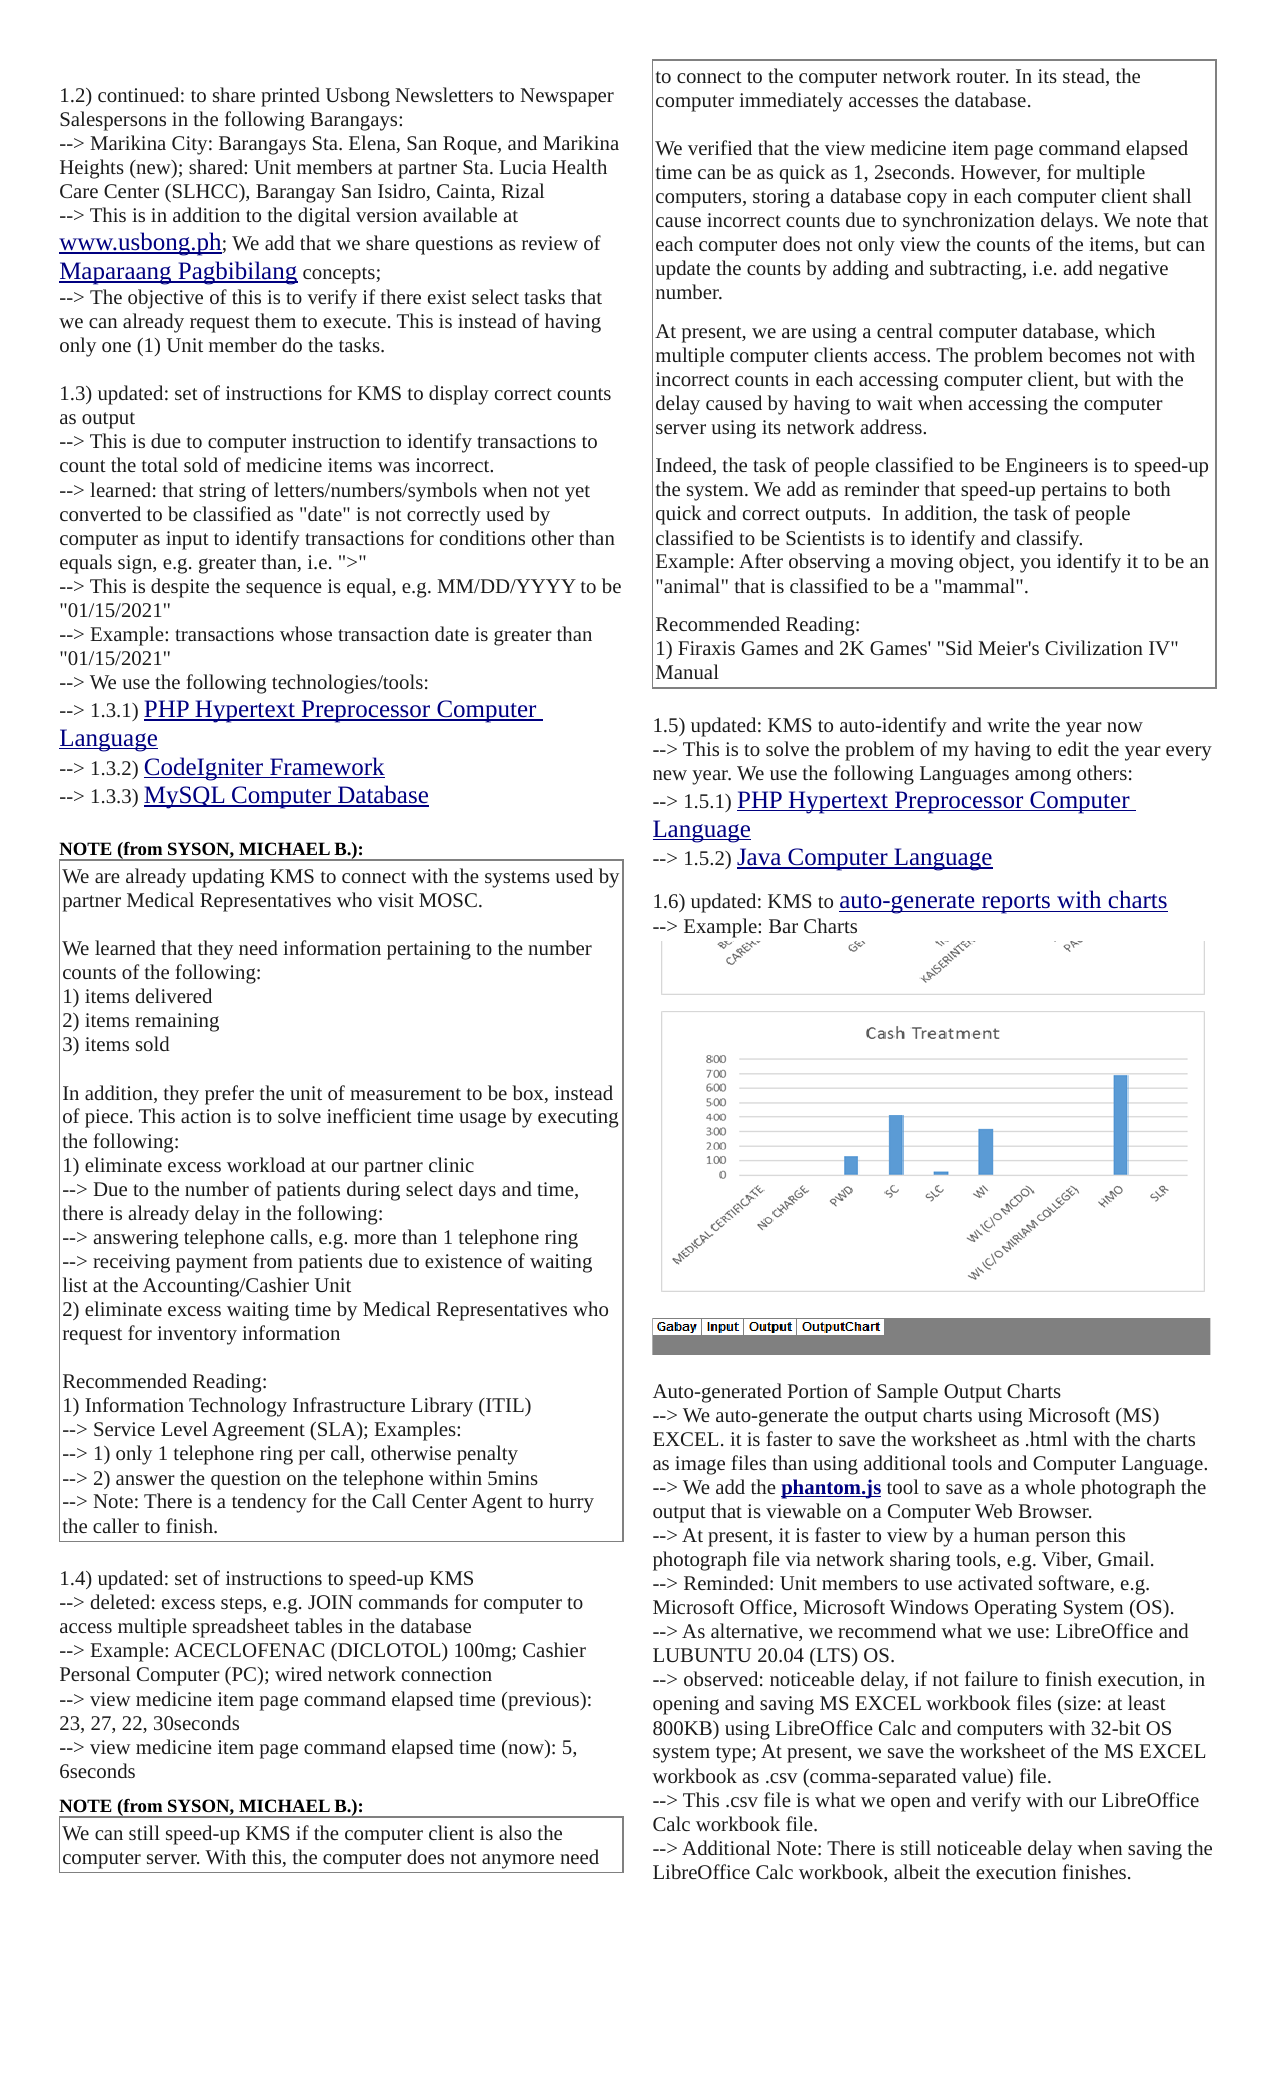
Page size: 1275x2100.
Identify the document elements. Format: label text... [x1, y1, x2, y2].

text --> We auto-generate the output charts using Microsoft (MS) EXCEL. it is faster to save the worksheet as .html with the charts as image files than using additional tools and Computer Language. --> We add the phantom.js tool to save as a whole photograph the output that is viewable on a Computer Web Browser. --> At present, it is faster to view by a human person this photograph file via network sharing tools, e.g. Viber, Gmail. [652, 1403, 1216, 1571]
text --> Reminded: Unit members to use activated software, e.g. Microsoft Office, Microsoft Windows Operating System (OS). --> As alternative, we recommend what we use: LibreOffice and LUBUNTU 20.04 (LTS) OS. --> observed: noticeable delay, if not failure to finish execution, in opening and saving MS EXCEL workbook files (size: at least 800KB) using LibreOffice Calc and computers with 32-bit OS system type; At present, we save the worksheet of the MS EXCEL workbook as .csv (comma-separated value) file. --> This .csv file is what we open and verify with our LibreOffice Calc workbook file. --> Additional Note: There is still noticeable delay when saving the LibreOffice Calc workbook, albeit the execution finishes. [652, 1571, 1216, 1884]
text --> Marikina City: Barangays Sta. Elena, San Roque, and Marikina Heights (new); shared: Unit members at partner Sta. Lucia Health Care Center (SLHCC), Barangay San Isidro, Cainta, Rizal [59, 131, 623, 203]
text --> learned: that string of letters/numbers/symbols when not yet converted to be classified as "date" is not correctly used by computer as input to identify transactions for conditions other than equals sign, e.g. greater than, i.e. ">" --> This is despite the sequence is equal, e.g. MM/DD/YYYY to be "01/15/2021" [59, 477, 623, 622]
text --> 1.3.1) PHP Hypertext Preprocessor Computer Language [59, 694, 623, 752]
text --> 1.3.3) MySQL Computer Database [59, 780, 623, 809]
text 1.6) updated: KMS to auto-generate reports with charts --> Example: Bar Charts [652, 886, 1216, 938]
text 1.4) updated: set of instructions to speed-up KMS --> deleted: excess steps, e.g. JOIN commands for computer to access multiple spreadsheet tables in the database --> Example: ACECLOFENAC (DICLOTOL) 100mg; Cashier Personal Computer (PC); wired network connection --> view medicine item page command elapsed time (previous): 23, 27, 22, 30seconds --> view medicine item page command elapsed time (now): 5, 6seconds [59, 1566, 623, 1783]
text --> Example: transactions whose transaction date is greater than "01/15/2021" [59, 622, 623, 670]
picture [652, 941, 1211, 1355]
text 1.3) updated: set of instructions for KMS to display correct counts as output --> This is due to computer instruction to identify transactions to count the total sold of medicine items was incorrect. [59, 381, 623, 477]
text 1.5) updated: KMS to auto-identify and write the year now --> This is to solve the problem of my having to edit the year every new year. We use the following Languages among others: [652, 713, 1216, 785]
table_header to connect to the computer network router. In its stead, the computer immediately accesses the database. We verified that the view medicine item page command elapsed time can be as quick as 1, 2seconds. However, for multiple computers, storing a database copy in each computer client shall cause incorrect counts due to synchronization delays. We note that each computer does not only view the counts of the items, but can update the counts by adding and subtracting, i.e. add negative number. At present, we are using a central computer database, which multiple computer clients access. The problem becomes not with incorrect counts in each accessing computer client, but with the delay caused by having to wait when accessing the computer server using its network address. Indeed, the task of people classified to be Engineers is to speed-up the system. We add as reminder that speed-up pertains to both quick and correct outputs. In addition, the task of people classified to be Scientists is to identify and classify. Example: After observing a moving object, you identify it to be an "animal" that is classified to be a "mammal". Recommended Reading: 1) Firaxis Games and 2K Games' "Sid Meier's Civilization IV" Manual [653, 61, 1215, 687]
text NOTE (from SYSON, MICHAEL B.): [59, 1795, 623, 1816]
text Auto-generated Portion of Sample Output Charts [652, 1378, 1216, 1403]
text 1.2) continued: to share printed Usbong Newsletters to Newspaper Salespersons in the following Barangays: [59, 83, 623, 131]
text --> 1.5.2) Java Computer Language [652, 842, 1216, 871]
text --> 1.5.1) PHP Hypertext Preprocessor Computer Language [652, 785, 1216, 842]
text NOTE (from SYSON, MICHAEL B.): [59, 838, 623, 859]
table_header We can still speed-up KMS if the computer client is also the computer server. With this, the computer does not anymore need [60, 1818, 622, 1872]
text --> The objective of this is to verify if there exist select tasks that we can already request them to execute. This is instead of having only one (1) Unit member do the tasks. [59, 285, 623, 357]
text --> We use the following technologies/tools: [59, 670, 623, 694]
text --> This is in addition to the digital version available at www.usbong.ph; We add that we share questions as review of Maparaang Pagbibilang concepts; [59, 203, 623, 285]
text --> 1.3.2) CodeIgniter Framework [59, 752, 623, 780]
table_header We are already updating KMS to connect with the systems used by partner Medical Representatives who visit MOSC. We learned that they need information pertaining to the number counts of the following: 1) items delivered 2) items remaining 3) items sold In addition, they prefer the unit of measurement to be box, instead of piece. This action is to solve inefficient time usage by executing the following: 1) eliminate excess workload at our partner clinic --> Due to the number of patients during select days and time, there is already delay in the following: --> answering telephone calls, e.g. more than 1 telephone ring --> receiving payment from patients due to existence of waiting list at the Accounting/Cashier Unit 2) eliminate excess waiting time by Medical Representatives who request for inventory information Recommended Reading: 1) Information Technology Infrastructure Library (ITIL) --> Service Level Agreement (SLA); Examples: --> 1) only 1 telephone ring per call, otherwise penalty --> 2) answer the question on the telephone within 5mins --> Note: There is a tendency for the Call Center Agent to hurry the caller to finish. [60, 861, 622, 1541]
